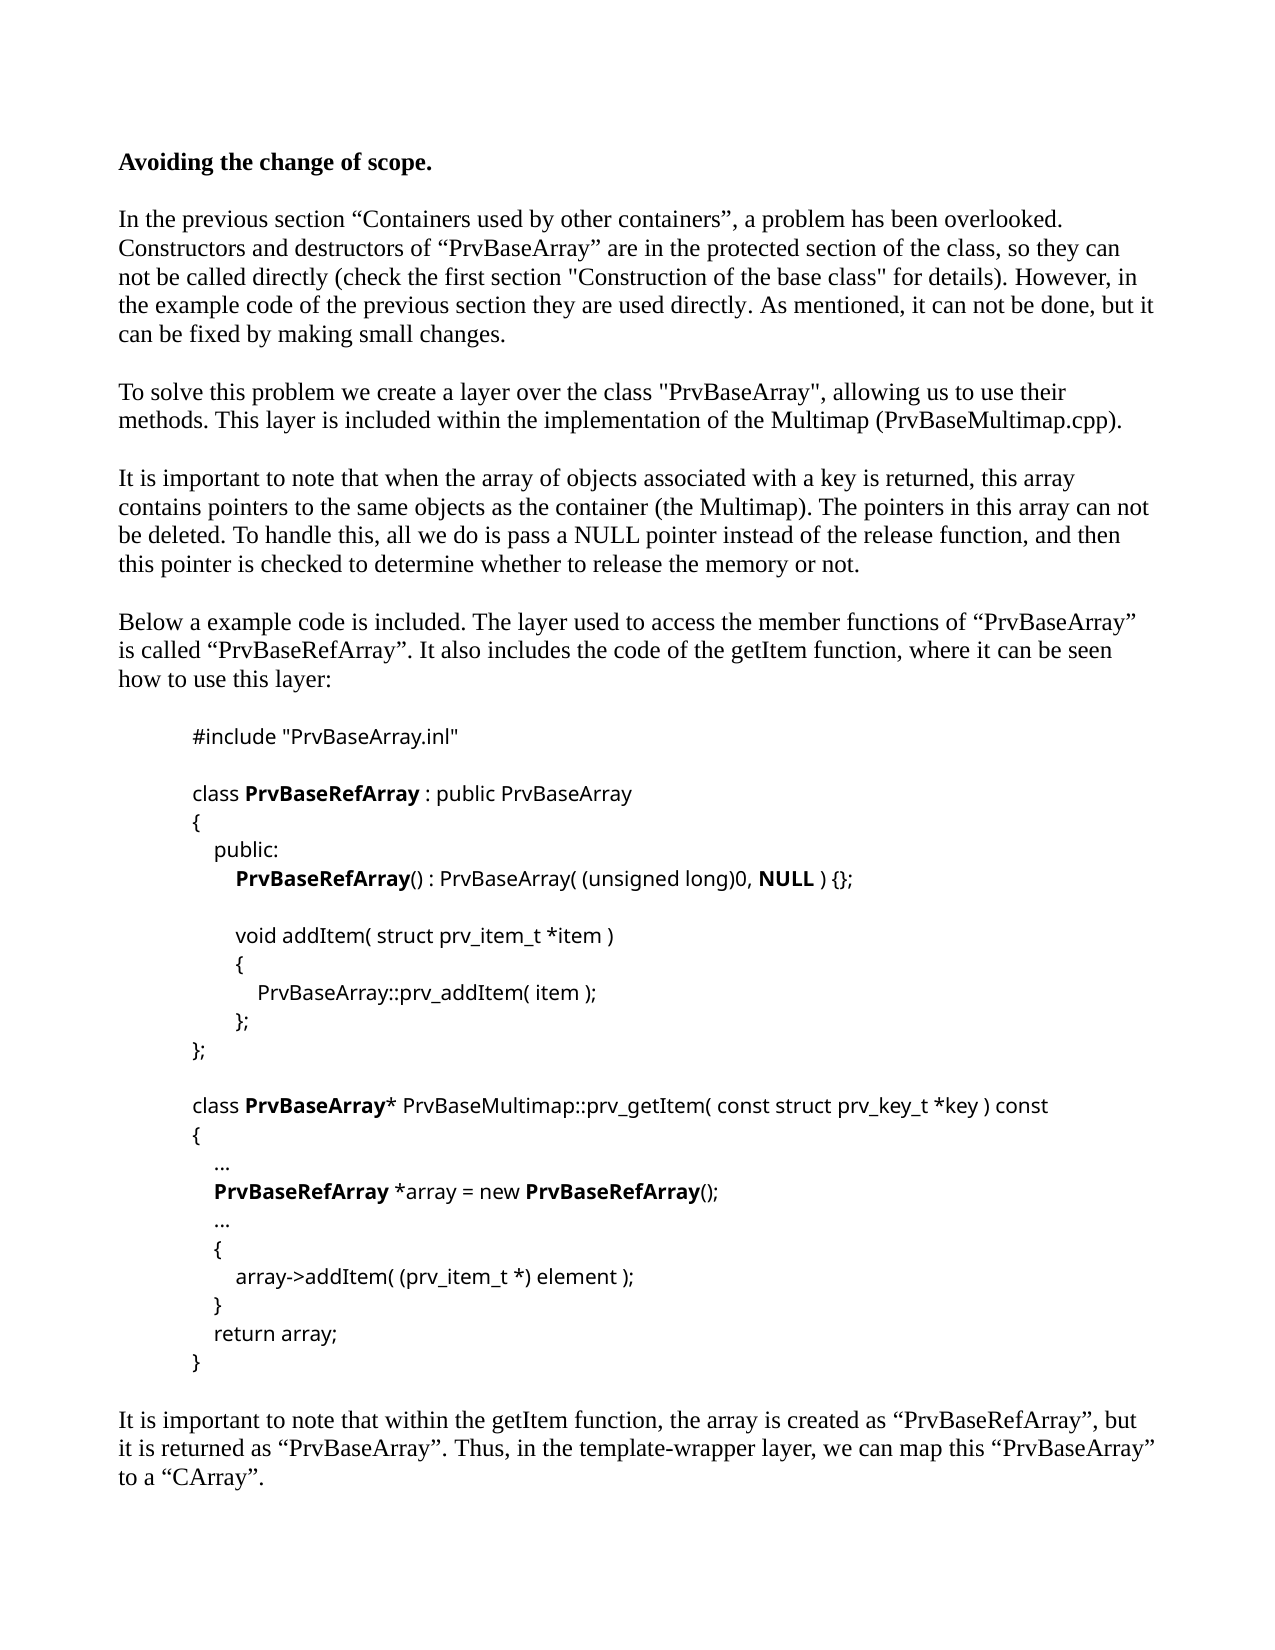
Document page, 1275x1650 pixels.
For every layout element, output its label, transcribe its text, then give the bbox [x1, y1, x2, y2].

text It is important to note that when the array of objects associated with a key is returned, this array contains pointers to the same objects as the container (the Multimap). The pointers in this array can not be deleted. To handle this, all we do is pass a NULL pointer instead of the release function, and then this pointer is checked to determine whether to release the memory or not. [118, 463, 1157, 578]
text void addItem( struct prv_item_t *item ) [192, 921, 1157, 949]
text Below a example code is included. The layer used to access the member functions of “PrvBaseArray” is called “PrvBaseRefArray”. It also includes the code of the getItem function, where it can be seen how to use this layer: [118, 607, 1157, 693]
text { [192, 949, 1157, 978]
text public: [192, 836, 1157, 864]
text PrvBaseRefArray *array = new PrvBaseRefArray(); [192, 1177, 1157, 1205]
text It is important to note that within the getItem function, the array is created as “PrvBaseRefArray”, but it is returned as “PrvBaseArray”. Thus, in the template-wrapper layer, we can map this “PrvBaseArray” to a “CArray”. [118, 1405, 1157, 1491]
text ... [192, 1148, 1157, 1177]
text ... [192, 1205, 1157, 1234]
text In the previous section “Containers used by other containers”, a problem has been overlooked. Constructors and destructors of “PrvBaseArray” are in the protected section of the class, so they can not be called directly (check the first section "Construction of the base class" for details). However, in the example code of the previous section they are used directly. As mentioned, it can not be done, but it can be fixed by making small changes. [118, 204, 1157, 348]
text } [192, 1347, 1157, 1376]
text Avoiding the change of scope. [118, 147, 1157, 176]
text return array; [192, 1319, 1157, 1347]
text }; [192, 1006, 1157, 1035]
text { [192, 1234, 1157, 1262]
text PrvBaseArray::prv_addItem( item ); [192, 978, 1157, 1006]
text { [192, 807, 1157, 836]
text PrvBaseRefArray() : PrvBaseArray( (unsigned long)0, NULL ) {}; [192, 864, 1157, 892]
text class PrvBaseArray* PrvBaseMultimap::prv_getItem( const struct prv_key_t *key ) const [192, 1092, 1157, 1120]
text } [192, 1291, 1157, 1319]
text { [192, 1120, 1157, 1148]
text array->addItem( (prv_item_t *) element ); [192, 1262, 1157, 1291]
text class PrvBaseRefArray : public PrvBaseArray [192, 779, 1157, 807]
text #include "PrvBaseArray.inl" [192, 722, 1157, 750]
text }; [192, 1035, 1157, 1063]
text To solve this problem we create a layer over the class "PrvBaseArray", allowing us to use their methods. This layer is included within the implementation of the Multimap (PrvBaseMultimap.cpp). [118, 377, 1157, 434]
